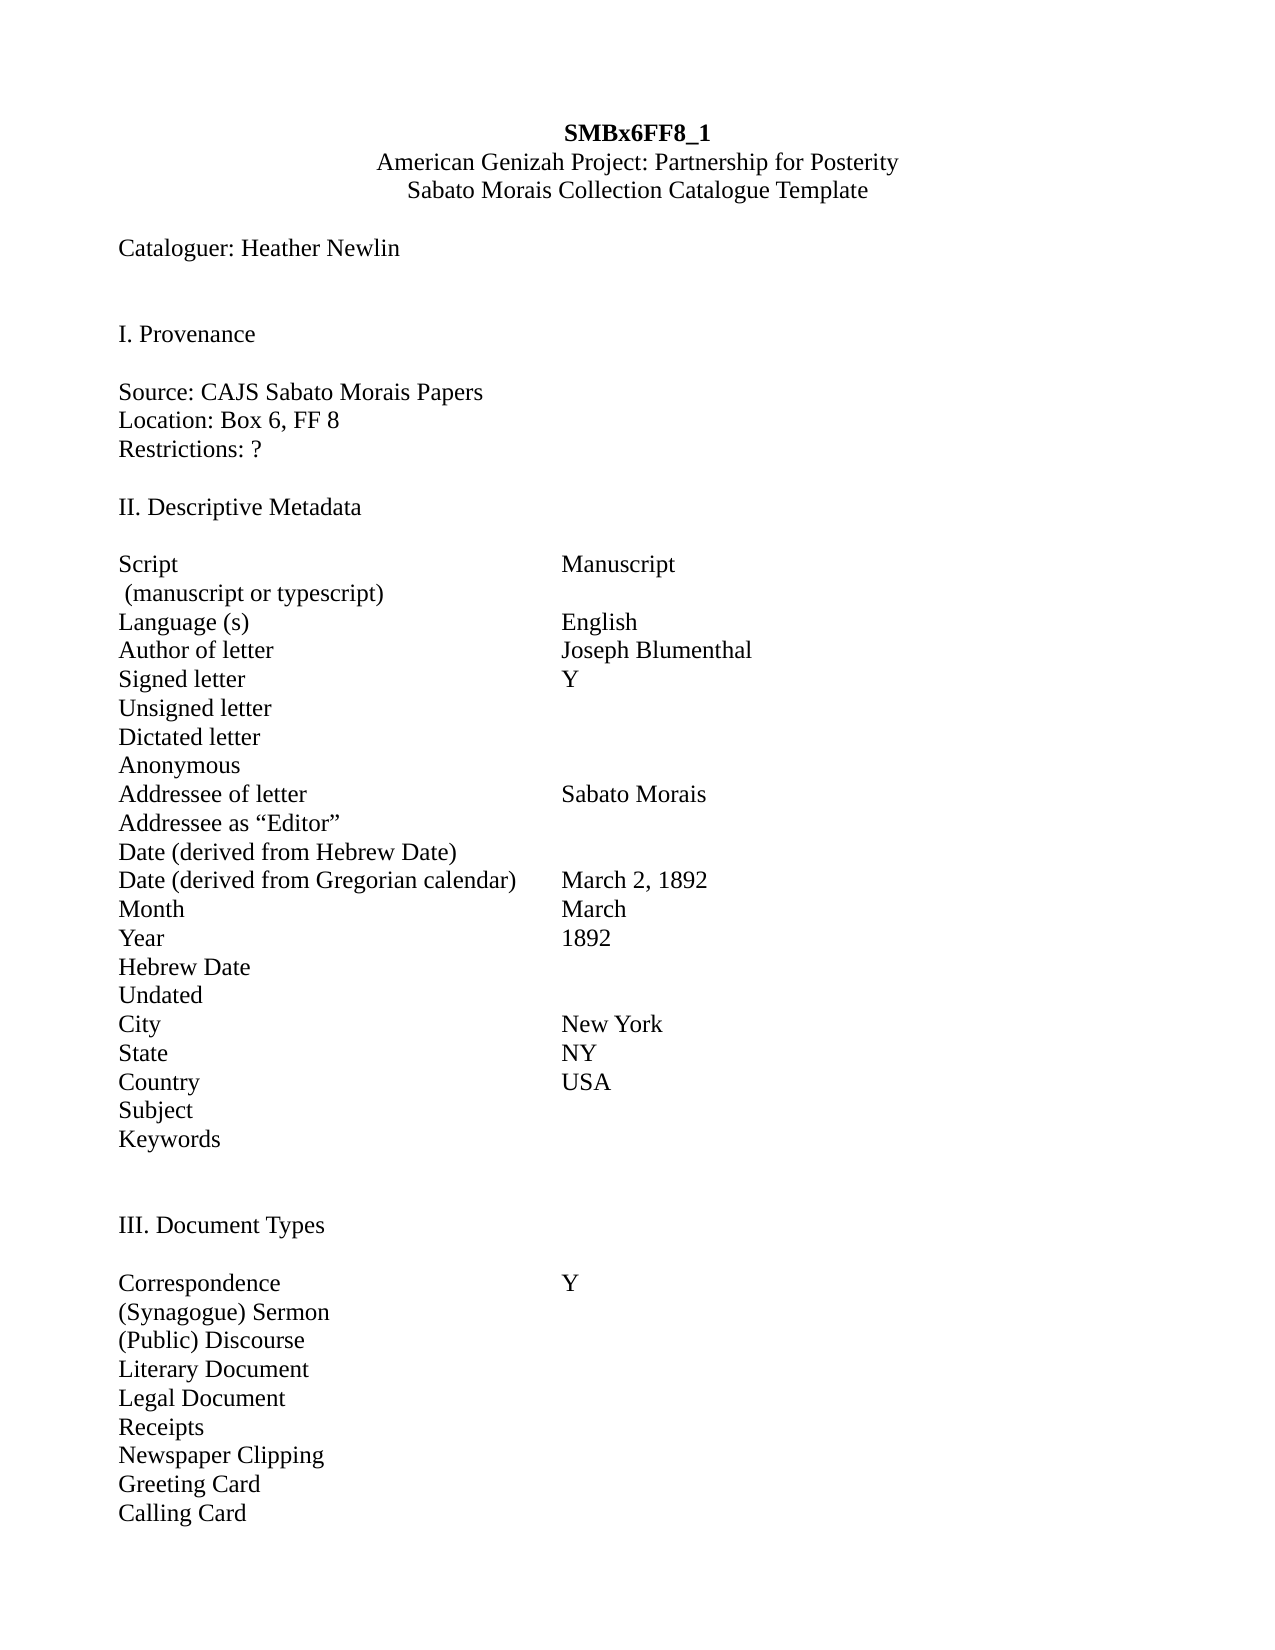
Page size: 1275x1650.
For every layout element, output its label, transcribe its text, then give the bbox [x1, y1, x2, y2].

text Correspondence Y [118, 1268, 1157, 1297]
text Greeting Card [118, 1469, 1157, 1498]
text SMBx6FF8_1 [118, 118, 1157, 147]
text Dictated letter [118, 722, 1157, 751]
text Legal Document [118, 1383, 1157, 1412]
text Unsigned letter [118, 693, 1157, 722]
text Location: Box 6, FF 8 [118, 406, 1157, 434]
text Date (derived from Gregorian calendar) March 2, 1892 [118, 866, 1157, 894]
text Source: CAJS Sabato Morais Papers [118, 377, 1157, 406]
text (Public) Discourse [118, 1326, 1157, 1354]
text Subject [118, 1096, 1157, 1124]
text Newspaper Clipping [118, 1441, 1157, 1469]
text City New York [118, 1009, 1157, 1038]
text Author of letter Joseph Blumenthal [118, 636, 1157, 664]
text Calling Card [118, 1498, 1157, 1527]
text I. Provenance [118, 319, 1157, 348]
text (Synagogue) Sermon [118, 1297, 1157, 1326]
text American Genizah Project: Partnership for Posterity [118, 147, 1157, 176]
text Receipts [118, 1412, 1157, 1441]
text (manuscript or typescript) [118, 578, 1157, 607]
text Script Manuscript [118, 549, 1157, 578]
text III. Document Types [118, 1211, 1157, 1239]
text II. Descriptive Metadata [118, 492, 1157, 521]
text Signed letter Y [118, 664, 1157, 693]
text State NY [118, 1038, 1157, 1067]
text Literary Document [118, 1354, 1157, 1383]
text Month March [118, 894, 1157, 923]
text Country USA [118, 1067, 1157, 1096]
text Date (derived from Hebrew Date) [118, 837, 1157, 866]
text Language (s) English [118, 607, 1157, 636]
text Addressee as “Editor” [118, 808, 1157, 837]
text Keywords [118, 1124, 1157, 1153]
text Sabato Morais Collection Catalogue Template [118, 176, 1157, 204]
text Addressee of letter Sabato Morais [118, 779, 1157, 808]
text Anonymous [118, 751, 1157, 779]
text Restrictions: ? [118, 434, 1157, 463]
text Hebrew Date [118, 952, 1157, 981]
text Year 1892 [118, 923, 1157, 952]
text Cataloguer: Heather Newlin [118, 233, 1157, 262]
text Undated [118, 981, 1157, 1009]
